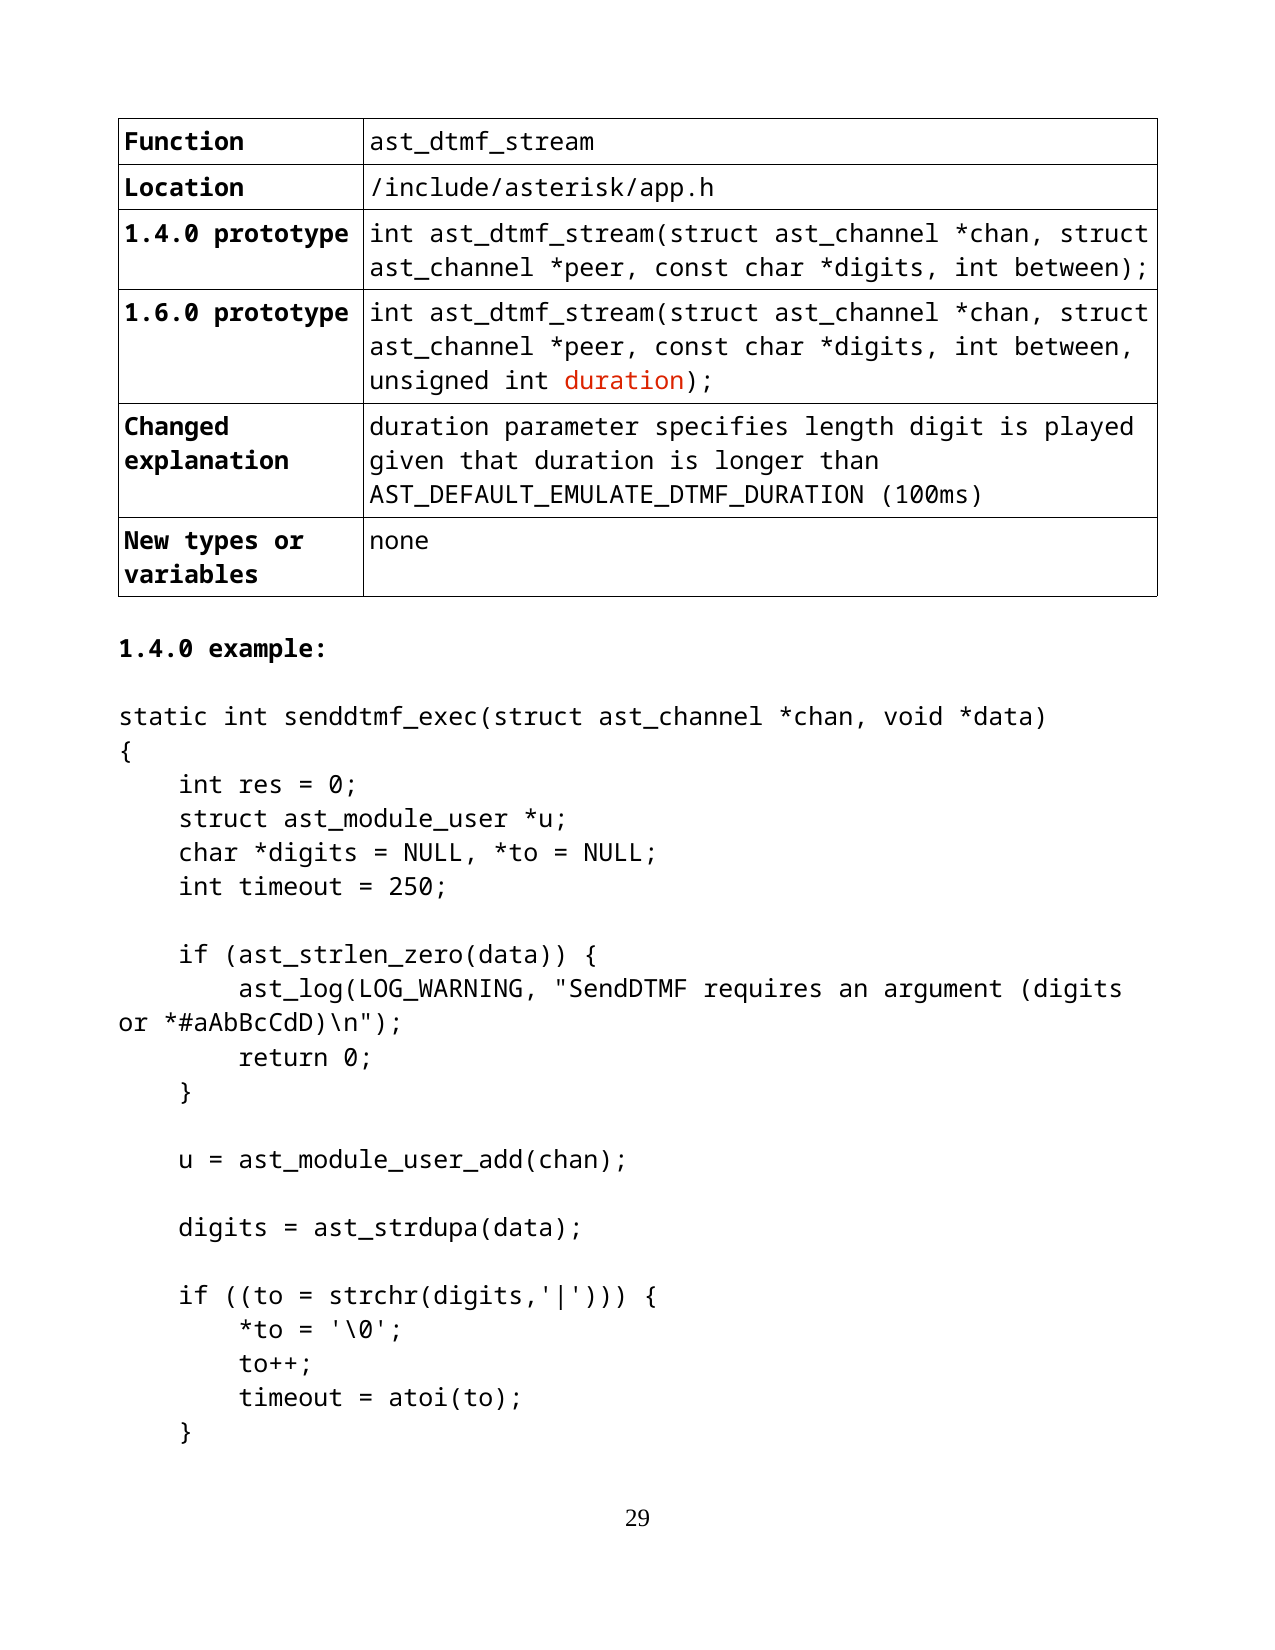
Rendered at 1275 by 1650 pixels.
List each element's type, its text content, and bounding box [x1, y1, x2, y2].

text if ((to = strchr(digits,'|'))) { [118, 1278, 1157, 1312]
table_cell Location [119, 165, 363, 209]
table_cell int ast_dtmf_stream(struct ast_channel *chan, struct ast_channel *peer, const char *digits, int between, unsigned int duration); [364, 290, 1157, 403]
text static int senddtmf_exec(struct ast_channel *chan, void *data) [118, 698, 1157, 733]
table_cell 1.6.0 prototype [119, 290, 363, 403]
text struct ast_module_user *u; [118, 801, 1157, 835]
text digits = ast_strdupa(data); [118, 1209, 1157, 1243]
text *to = '\0'; [118, 1312, 1157, 1346]
text 1.4.0 example: [118, 630, 1157, 664]
table_header ast_dtmf_stream [364, 119, 1157, 164]
text int timeout = 250; [118, 869, 1157, 903]
text return 0; [118, 1039, 1157, 1073]
text { [118, 733, 1157, 767]
text to++; [118, 1346, 1157, 1380]
table_cell /include/asterisk/app.h [364, 165, 1157, 209]
text } [118, 1073, 1157, 1107]
text } [118, 1414, 1157, 1448]
table_cell duration parameter specifies length digit is played given that duration is longer than AST_DEFAULT_EMULATE_DTMF_DURATION (100ms) [364, 404, 1157, 517]
text int res = 0; [118, 767, 1157, 801]
table_header Function [119, 119, 363, 164]
table_cell none [364, 518, 1157, 596]
text if (ast_strlen_zero(data)) { [118, 937, 1157, 971]
table_cell New types or variables [119, 518, 363, 596]
text ast_log(LOG_WARNING, "SendDTMF requires an argument (digits or *#aAbBcCdD)\n"); [118, 971, 1157, 1039]
text u = ast_module_user_add(chan); [118, 1141, 1157, 1175]
text char *digits = NULL, *to = NULL; [118, 835, 1157, 869]
text timeout = atoi(to); [118, 1380, 1157, 1414]
table_cell int ast_dtmf_stream(struct ast_channel *chan, struct ast_channel *peer, const char *digits, int between); [364, 210, 1157, 289]
table_cell Changed explanation [119, 404, 363, 517]
table_cell 1.4.0 prototype [119, 210, 363, 289]
